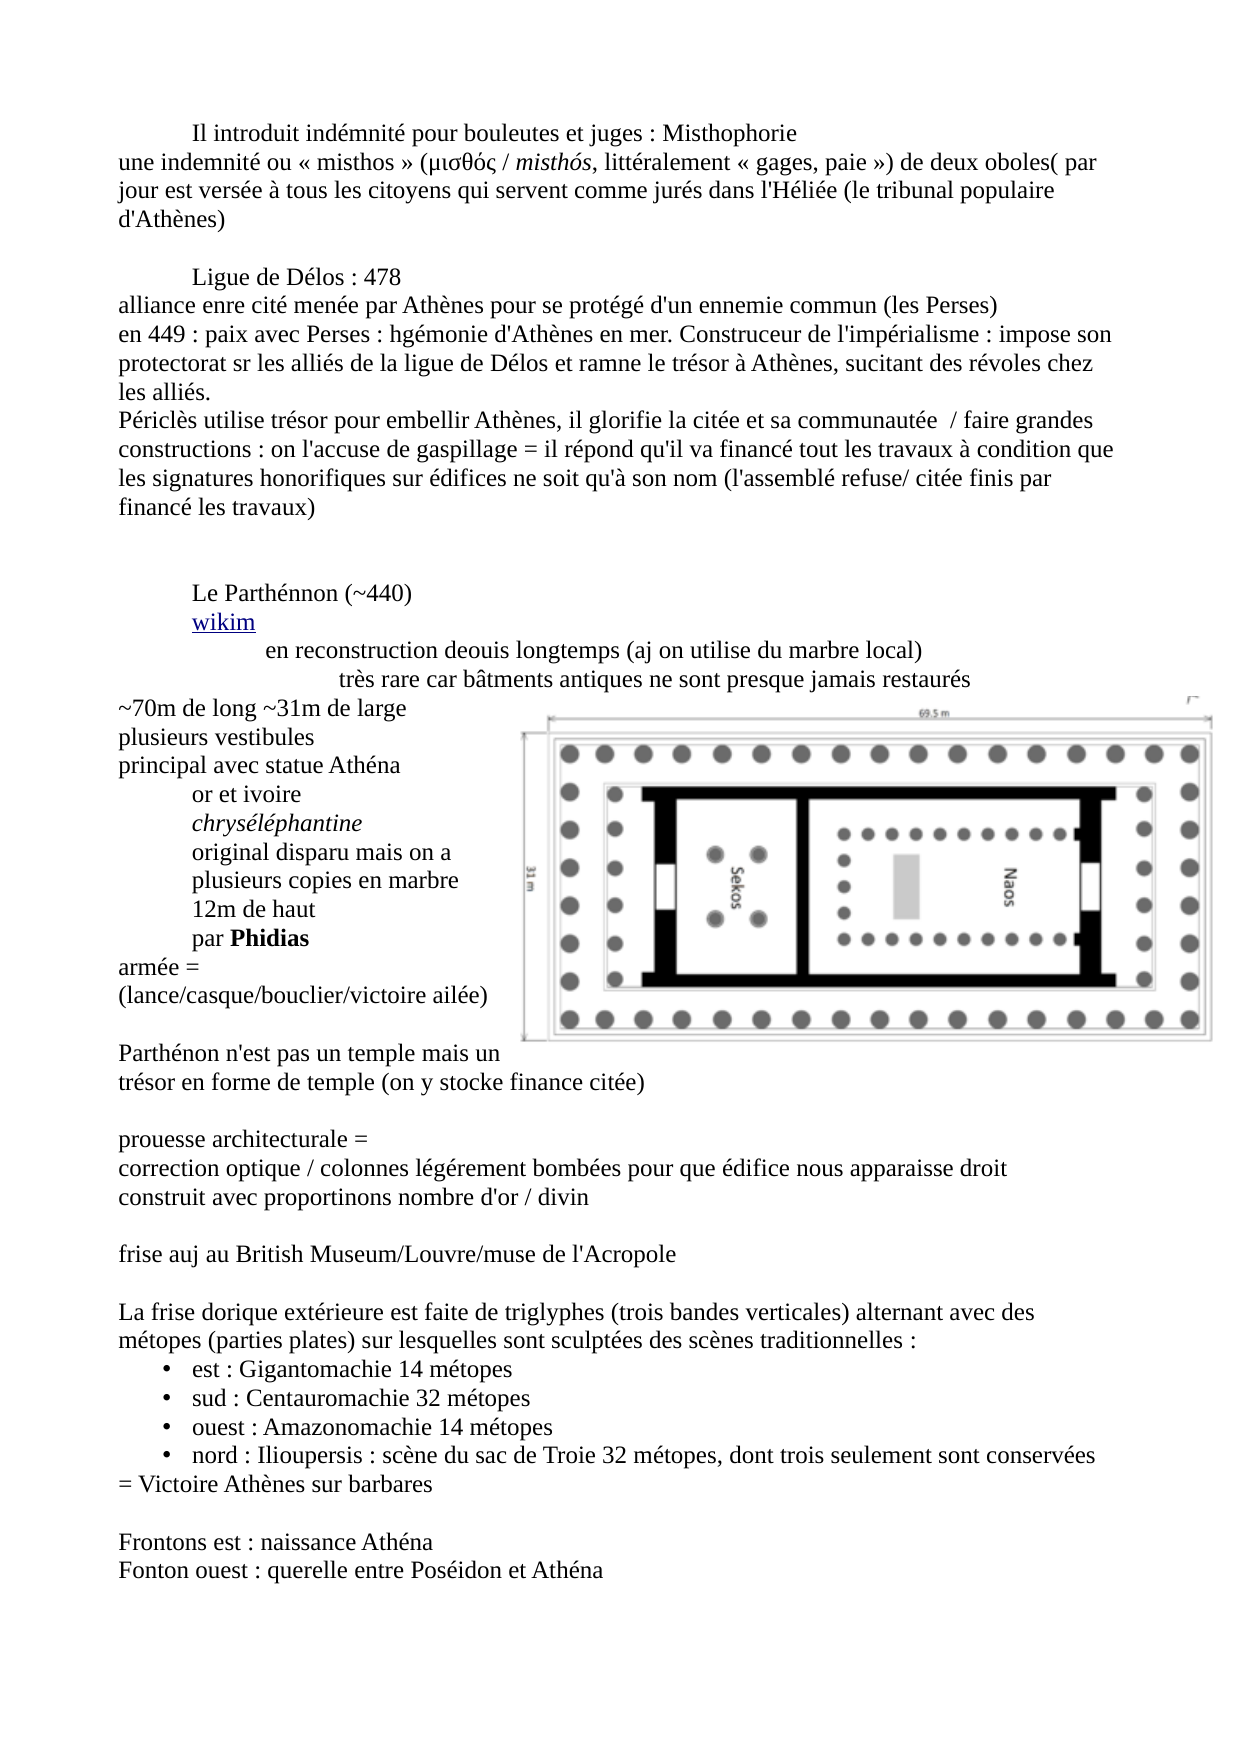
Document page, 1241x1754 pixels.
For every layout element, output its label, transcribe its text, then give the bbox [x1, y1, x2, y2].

list ouest : Amazonomachie 14 métopes [162, 1412, 1122, 1441]
text wikim [118, 607, 1122, 636]
text prouesse architecturale = [118, 1124, 1122, 1153]
text correction optique / colonnes légérement bombées pour que édifice nous apparaisse droit [118, 1153, 1122, 1182]
text plusieurs vestibules [118, 722, 519, 751]
text principal avec statue Athéna [118, 751, 519, 779]
text La frise dorique extérieure est faite de triglyphes (trois bandes verticales) alternant avec des métopes (parties plates) sur lesquelles sont sculptées des scènes traditionnelles : [118, 1297, 1122, 1354]
text chryséléphantine [118, 808, 519, 837]
text = Victoire Athènes sur barbares [118, 1469, 1122, 1498]
text Fonton ouest : querelle entre Poséidon et Athéna [118, 1556, 1122, 1584]
text Il introduit indémnité pour bouleutes et juges : Misthophorie [118, 118, 1122, 147]
text original disparu mais on a plusieurs copies en marbre [118, 837, 519, 894]
text Le Parthénnon (~440) [118, 578, 1122, 607]
text construit avec proportinons nombre d'or / divin [118, 1182, 1122, 1211]
text en reconstruction deouis longtemps (aj on utilise du marbre local) [118, 636, 1122, 664]
text alliance enre cité menée par Athènes pour se protégé d'un ennemie commun (les Perses) [118, 291, 1122, 319]
text Ligue de Délos : 478 [118, 262, 1122, 291]
text Périclès utilise trésor pour embellir Athènes, il glorifie la citée et sa communautée / faire grandes constructions : on l'accuse de gaspillage = il répond qu'il va financé tout les travaux à condition que les signatures honorifiques sur édifices ne soit qu'à son nom (l'assemblé refuse/ citée finis par financé les travaux) [118, 406, 1122, 521]
text armée = [118, 952, 519, 981]
text par Phidias [118, 923, 519, 952]
text or et ivoire [118, 779, 519, 808]
list sud : Centauromachie 32 métopes [162, 1383, 1122, 1412]
text très rare car bâtments antiques ne sont presque jamais restaurés [118, 664, 1122, 693]
text Parthénon n'est pas un temple mais un trésor en forme de temple (on y stocke finance citée) [118, 1038, 1122, 1096]
list est : Gigantomachie 14 métopes [162, 1354, 1122, 1383]
text 12m de haut [118, 894, 519, 923]
list nord : Ilioupersis : scène du sac de Troie 32 métopes, dont trois seulement sont conservées [162, 1441, 1122, 1469]
text (lance/casque/bouclier/victoire ailée) [118, 981, 519, 1009]
text frise auj au British Museum/Louvre/muse de l'Acropole [118, 1239, 1122, 1268]
text en 449 : paix avec Perses : hgémonie d'Athènes en mer. Construceur de l'impérialisme : impose son protectorat sr les alliés de la ligue de Délos et ramne le trésor à Athènes, sucitant des révoles chez les alliés. [118, 319, 1122, 406]
text une indemnité ou « misthos » (μισθός / misthós, littéralement « gages, paie ») de deux oboles( par jour est versée à tous les citoyens qui servent comme jurés dans l'Héliée (le tribunal populaire d'Athènes) [118, 147, 1122, 233]
text ~70m de long ~31m de large [118, 693, 1122, 722]
picture [519, 696, 1240, 1055]
text Frontons est : naissance Athéna [118, 1527, 1122, 1556]
